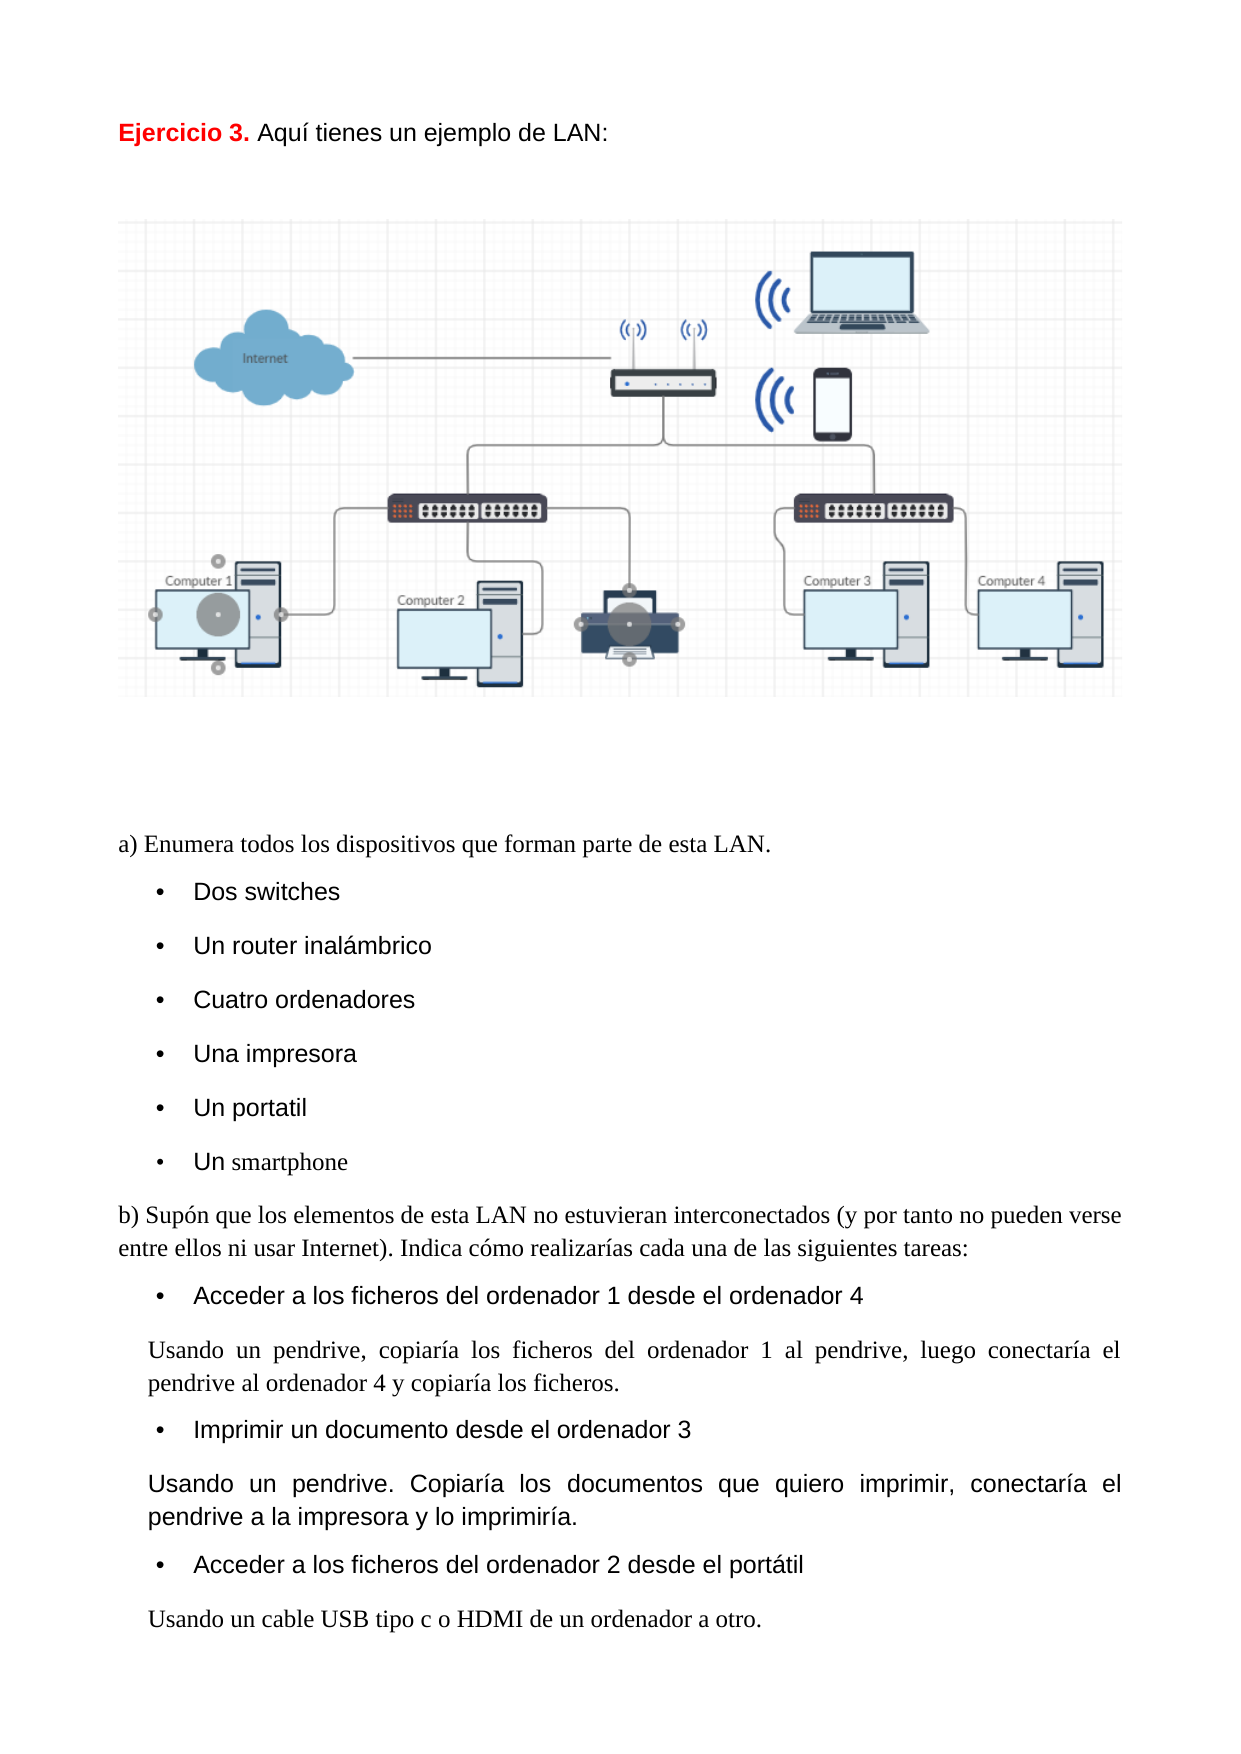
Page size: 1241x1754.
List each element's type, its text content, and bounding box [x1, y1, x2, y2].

text a) Enumera todos los dispositivos que forman parte de esta LAN. [118, 829, 1122, 858]
list Un portatil [156, 1093, 1122, 1121]
list Un router inalámbrico [156, 931, 1122, 960]
text Usando un pendrive, copiaría los ficheros del ordenador 1 al pendrive, luego conectaría el pendrive al ordenador 4 y copiaría los ficheros. [148, 1335, 1122, 1397]
list Acceder a los ficheros del ordenador 1 desde el ordenador 4 [156, 1281, 1122, 1310]
picture [118, 219, 1123, 697]
list Cuatro ordenadores [156, 985, 1122, 1014]
text Ejercicio 3. Aquí tienes un ejemplo de LAN: [118, 118, 1122, 147]
list Una impresora [156, 1039, 1122, 1067]
text Usando un pendrive. Copiaría los documentos que quiero imprimir, conectaría el pendrive a la impresora y lo imprimiría. [148, 1469, 1122, 1531]
list Imprimir un documento desde el ordenador 3 [156, 1416, 1122, 1444]
list Un smartphone [156, 1146, 1122, 1175]
text Usando un cable USB tipo c o HDMI de un ordenador a otro. [118, 1604, 1122, 1633]
list Acceder a los ficheros del ordenador 2 desde el portátil [156, 1550, 1122, 1579]
list Dos switches [156, 877, 1122, 906]
text b) Supón que los elementos de esta LAN no estuvieran interconectados (y por tanto no pueden verse entre ellos ni usar Internet). Indica cómo realizarías cada una de las siguientes tareas: [118, 1200, 1122, 1262]
